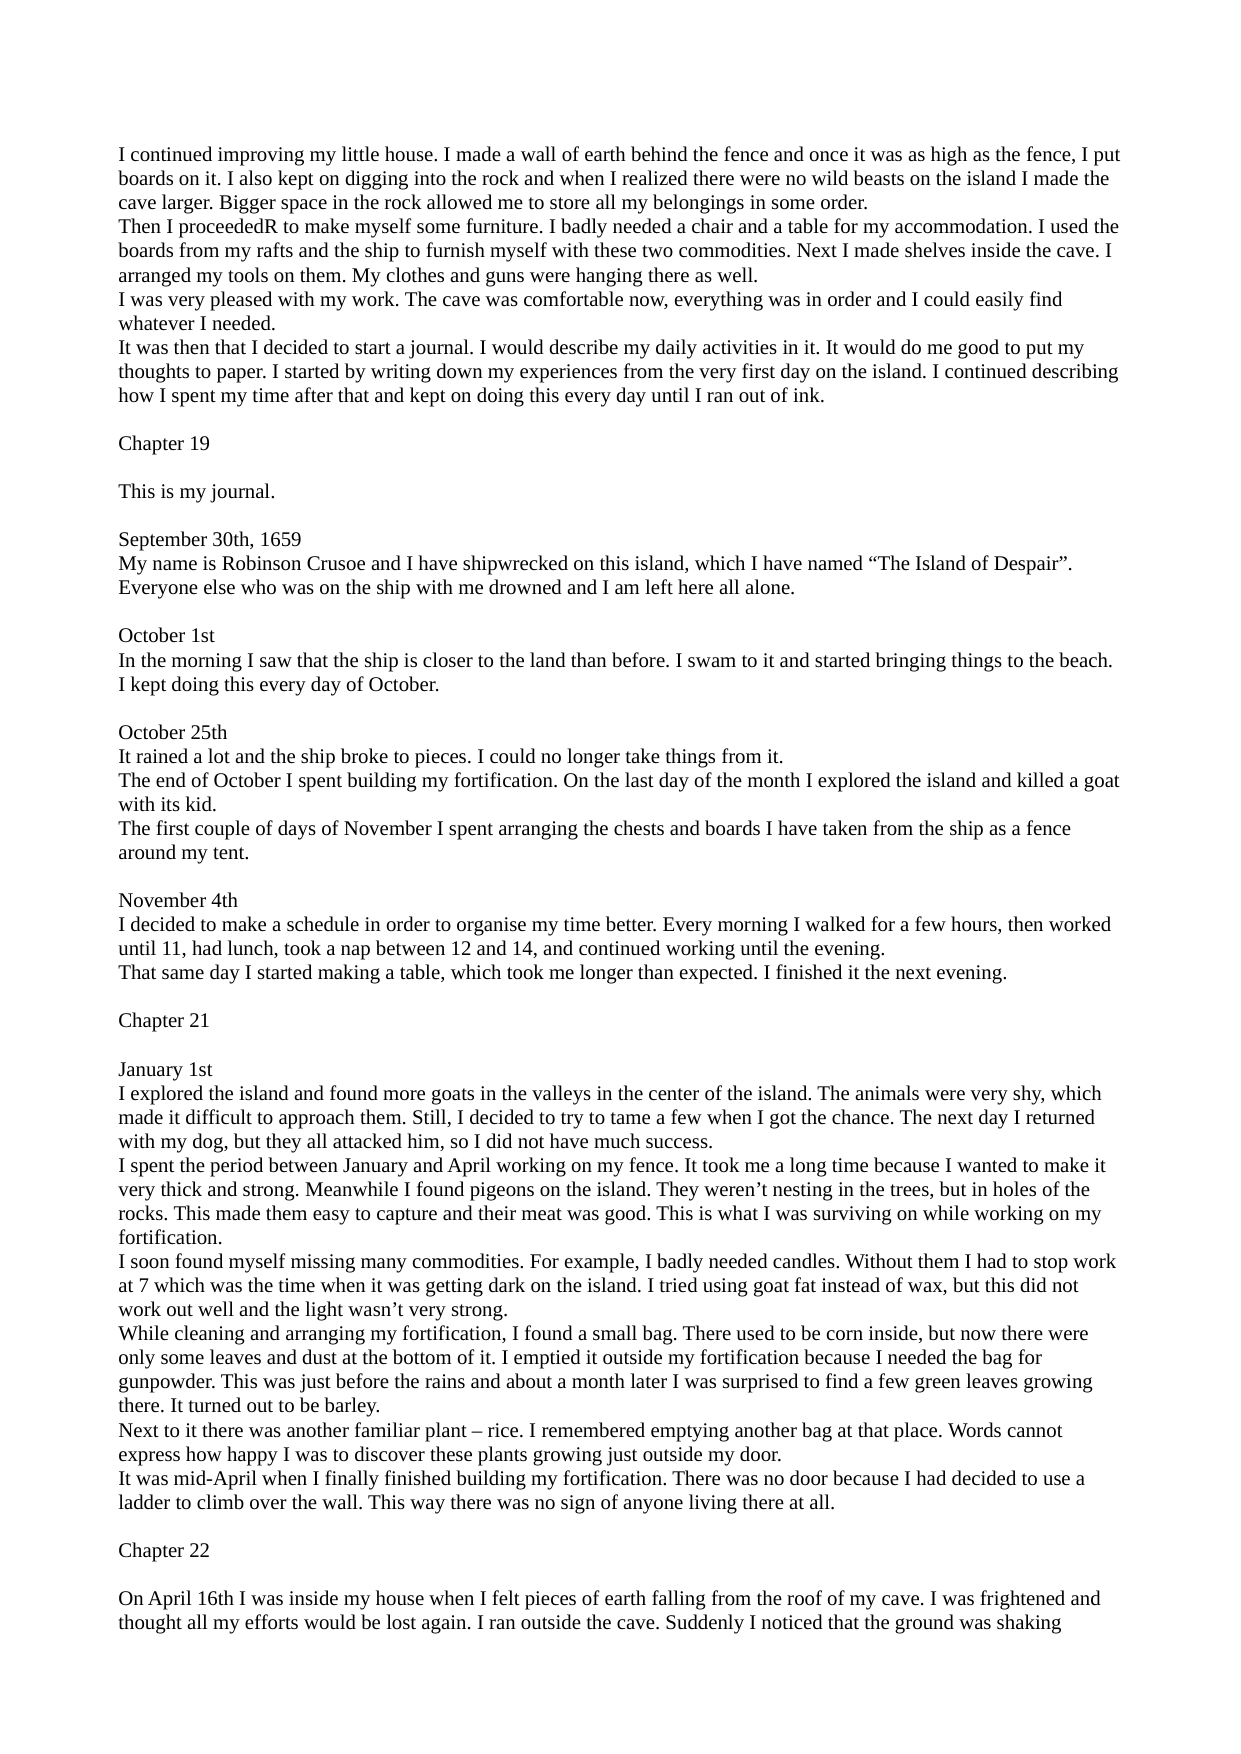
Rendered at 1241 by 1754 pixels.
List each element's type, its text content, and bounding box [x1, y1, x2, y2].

text Then I proceededR to make myself some furniture. I badly needed a chair and a table for my accommodation. I used the boards from my rafts and the ship to furnish myself with these two commodities. Next I made shelves inside the cave. I arranged my tools on them. My clothes and guns were hanging there as well. [118, 214, 1122, 287]
text Chapter 22 [118, 1538, 1122, 1562]
text Next to it there was another familiar plant – rice. I remembered emptying another bag at that place. Words cannot express how happy I was to discover these plants growing just outside my door. [118, 1417, 1122, 1466]
text It was then that I decided to start a journal. I would describe my daily activities in it. It would do me good to put my thoughts to paper. I started by writing down my experiences from the very first day on the island. I continued describing how I spent my time after that and kept on doing this every day until I ran out of ink. [118, 335, 1122, 407]
text I was very pleased with my work. The cave was comfortable now, everything was in order and I could easily find whatever I needed. [118, 287, 1122, 335]
text On April 16th I was inside my house when I felt pieces of earth falling from the roof of my cave. I was frightened and thought all my efforts would be lost again. I ran outside the cave. Suddenly I noticed that the ground was shaking [118, 1586, 1122, 1634]
text That same day I started making a table, which took me longer than expected. I finished it the next evening. [118, 960, 1122, 984]
text The first couple of days of November I spent arranging the chests and boards I have taken from the ship as a fence around my tent. [118, 816, 1122, 864]
text October 25th [118, 720, 1122, 744]
text My name is Robinson Crusoe and I have shipwrecked on this island, which I have named “The Island of Despair”. Everyone else who was on the ship with me drowned and I am left here all alone. [118, 551, 1122, 599]
text It was mid-April when I finally finished building my fortification. There was no door because I had decided to use a ladder to climb over the wall. This way there was no sign of anyone living there at all. [118, 1466, 1122, 1514]
text While cleaning and arranging my fortification, I found a small bag. There used to be corn inside, but now there were only some leaves and dust at the bottom of it. I emptied it outside my fortification because I needed the bag for gunpowder. This was just before the rains and about a month later I was surprised to find a few green leaves growing there. It turned out to be barley. [118, 1321, 1122, 1417]
text October 1st [118, 623, 1122, 647]
text September 30th, 1659 [118, 527, 1122, 551]
text Chapter 19 [118, 431, 1122, 455]
text I continued improving my little house. I made a wall of earth behind the fence and once it was as high as the fence, I put boards on it. I also kept on digging into the rock and when I realized there were no wild beasts on the island I made the cave larger. Bigger space in the rock allowed me to store all my belongings in some order. [118, 142, 1122, 214]
text This is my journal. [118, 479, 1122, 503]
text The end of October I spent building my fortification. On the last day of the month I explored the island and killed a goat with its kid. [118, 768, 1122, 816]
text November 4th [118, 888, 1122, 912]
text January 1st [118, 1057, 1122, 1081]
text I spent the period between January and April working on my fence. It took me a long time because I wanted to make it very thick and strong. Meanwhile I found pigeons on the island. They weren’t nesting in the trees, but in holes of the rocks. This made them easy to capture and their meat was good. This is what I was surviving on while working on my fortification. [118, 1153, 1122, 1249]
text I explored the island and found more goats in the valleys in the center of the island. The animals were very shy, which made it difficult to approach them. Still, I decided to try to tame a few when I got the chance. The next day I returned with my dog, but they all attacked him, so I did not have much success. [118, 1081, 1122, 1153]
text It rained a lot and the ship broke to pieces. I could no longer take things from it. [118, 744, 1122, 768]
text I decided to make a schedule in order to organise my time better. Every morning I walked for a few hours, then worked until 11, had lunch, took a nap between 12 and 14, and continued working until the evening. [118, 912, 1122, 960]
text I soon found myself missing many commodities. For example, I badly needed candles. Without them I had to stop work at 7 which was the time when it was getting dark on the island. I tried using goat fat instead of wax, but this did not work out well and the light wasn’t very strong. [118, 1249, 1122, 1321]
text Chapter 21 [118, 1008, 1122, 1032]
text In the morning I saw that the ship is closer to the land than before. I swam to it and started bringing things to the beach. I kept doing this every day of October. [118, 647, 1122, 696]
